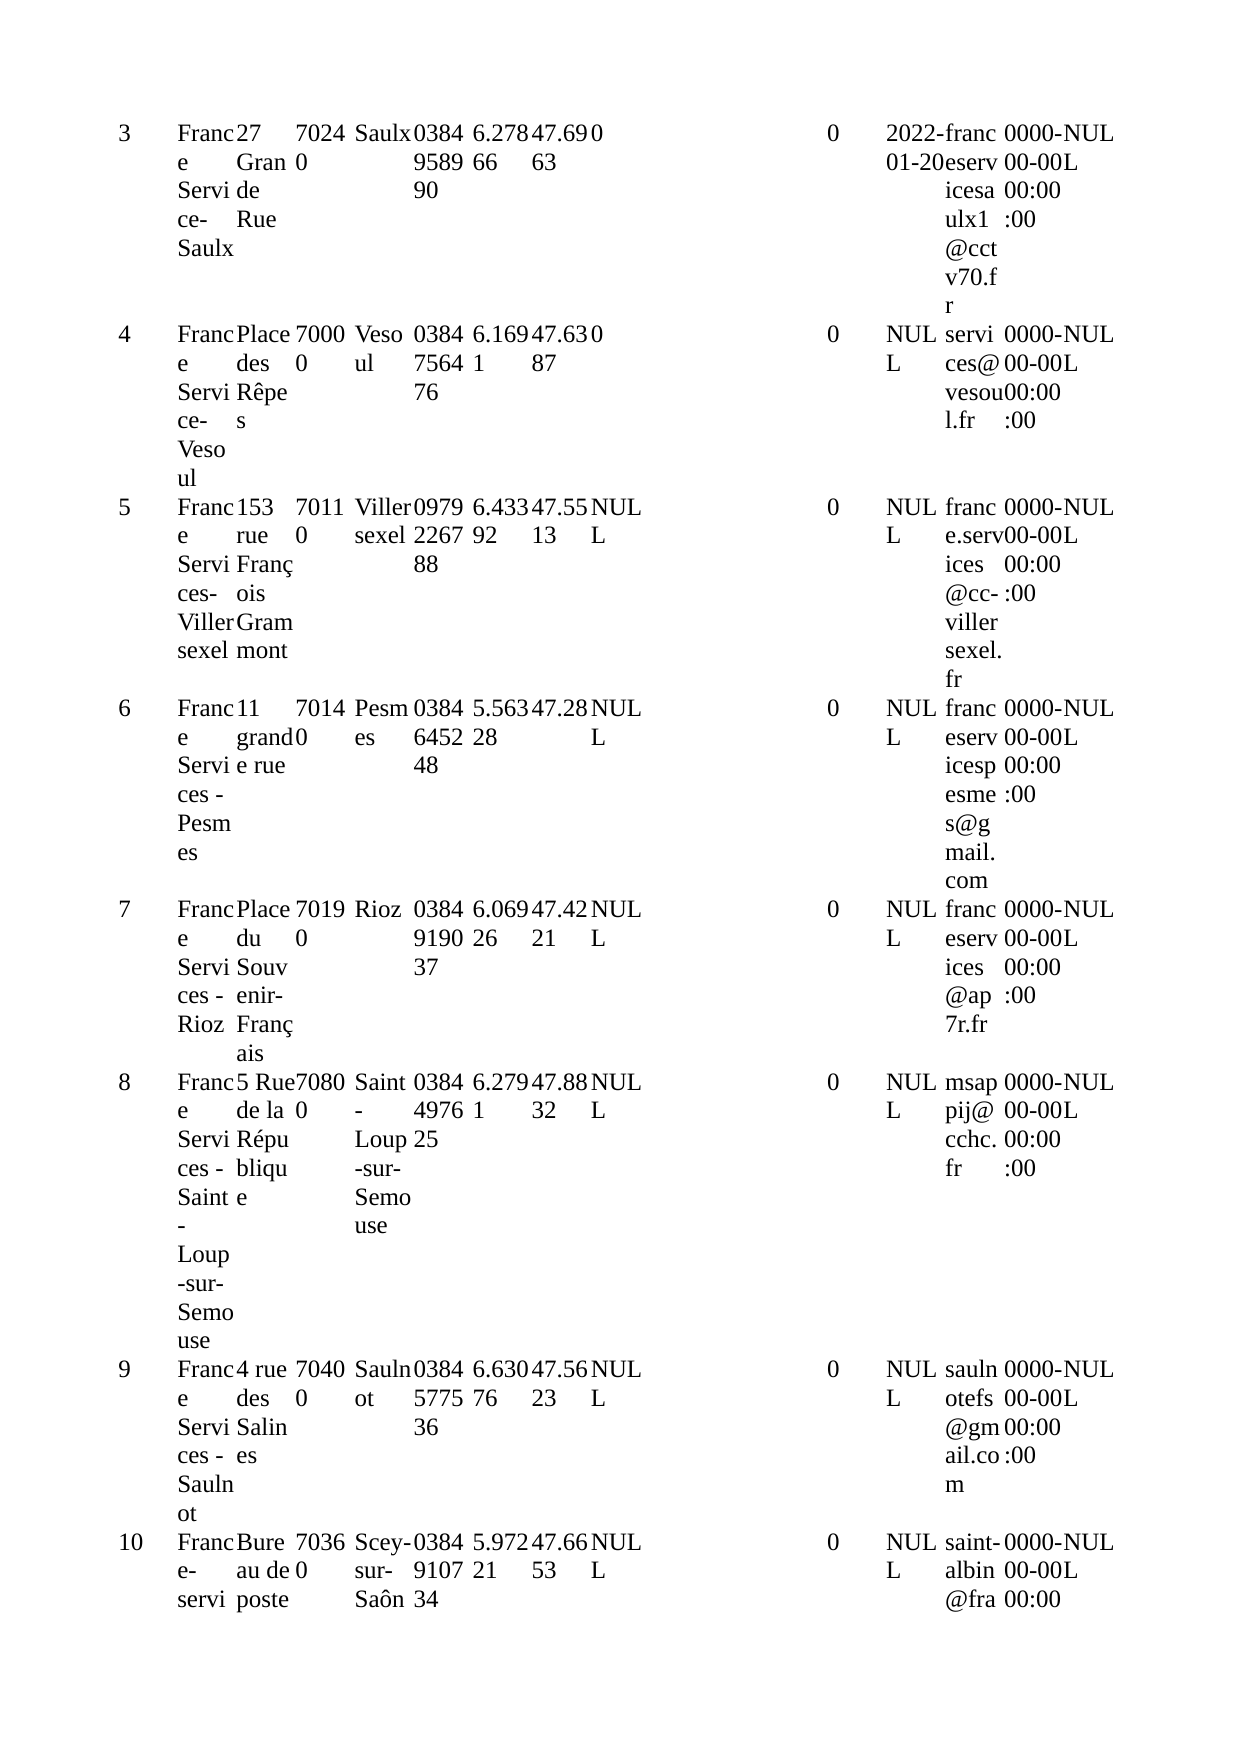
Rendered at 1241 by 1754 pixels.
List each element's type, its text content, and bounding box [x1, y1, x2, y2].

table_cell Saulnot [354, 1354, 413, 1527]
table_cell 0384497625 [413, 1067, 472, 1354]
table_cell France Services - Rioz [177, 894, 236, 1067]
table_cell 7 [118, 894, 177, 1067]
table_cell 0 [827, 118, 886, 319]
table_cell [709, 319, 768, 492]
table_cell 5 [118, 492, 177, 693]
table_cell 47.28 [531, 693, 591, 894]
table_cell [768, 1067, 827, 1354]
table_cell [768, 319, 827, 492]
table_cell 47.5513 [531, 492, 591, 693]
table_cell France Services - Saulnot [177, 1354, 236, 1527]
table_cell France Services - Saint-Loup-sur-Semouse [177, 1067, 236, 1354]
table_cell NULL [886, 492, 945, 693]
table_cell [650, 693, 709, 894]
table_cell Saint-Loup-sur-Semouse [354, 1067, 413, 1354]
table_cell Pesmes [354, 693, 413, 894]
table_cell Scey-sur-Saôn [354, 1527, 413, 1613]
table_cell 47.6653 [531, 1527, 591, 1613]
table_cell 6.1691 [473, 319, 531, 492]
table_cell saint-albin@fra [945, 1527, 1004, 1613]
table_cell 0 [827, 1527, 886, 1613]
table_cell NULL [886, 1354, 945, 1527]
table_cell 6 [118, 693, 177, 894]
table_cell [650, 118, 709, 319]
table_cell [650, 894, 709, 1067]
table_cell France-servi [177, 1527, 236, 1613]
table_cell NULL [1063, 118, 1122, 319]
table_cell NULL [1063, 1354, 1122, 1527]
table_cell 47.8832 [531, 1067, 591, 1354]
table_cell 10 [118, 1527, 177, 1613]
table_cell France Services - Pesmes [177, 693, 236, 894]
table_cell [650, 492, 709, 693]
table_cell 8 [118, 1067, 177, 1354]
table_cell [709, 693, 768, 894]
table_cell NULL [591, 1527, 649, 1613]
table_cell 0000-00-00 00:00 [1004, 1527, 1063, 1613]
table_cell [768, 894, 827, 1067]
table_cell saulnotefs@gmail.com [945, 1354, 1004, 1527]
table_cell 4 [118, 319, 177, 492]
table_cell 6.06926 [473, 894, 531, 1067]
table_cell NULL [1063, 1527, 1122, 1613]
table_cell [650, 319, 709, 492]
table_cell Rioz [354, 894, 413, 1067]
table_cell [768, 693, 827, 894]
table_cell 0384645248 [413, 693, 472, 894]
table_cell [768, 492, 827, 693]
table_cell NULL [1063, 693, 1122, 894]
table_cell NULL [591, 492, 649, 693]
table_cell 6.27866 [473, 118, 531, 319]
table_cell [768, 1354, 827, 1527]
table_cell 9 [118, 1354, 177, 1527]
table_cell 0 [591, 118, 649, 319]
table_cell NULL [886, 894, 945, 1067]
table_cell 0 [591, 319, 649, 492]
table_cell 0000-00-00 00:00:00 [1004, 693, 1063, 894]
table_cell 6.2791 [473, 1067, 531, 1354]
table_cell 0384756476 [413, 319, 472, 492]
table_cell 70360 [295, 1527, 354, 1613]
table_cell 47.4221 [531, 894, 591, 1067]
table_cell Saulx [354, 118, 413, 319]
table_cell 70000 [295, 319, 354, 492]
table_cell [709, 1354, 768, 1527]
table_cell NULL [591, 1067, 649, 1354]
table_cell NULL [1063, 894, 1122, 1067]
table_cell 0000-00-00 00:00:00 [1004, 1067, 1063, 1354]
table_cell NULL [886, 319, 945, 492]
table_cell NULL [886, 1067, 945, 1354]
table_cell NULL [886, 1527, 945, 1613]
table_cell 5.97221 [473, 1527, 531, 1613]
table_cell 6.43392 [473, 492, 531, 693]
table_cell 70140 [295, 693, 354, 894]
table_cell 5.56328 [473, 693, 531, 894]
table_cell franceservicesaulx1@cctv70.fr [945, 118, 1004, 319]
table_cell 47.6963 [531, 118, 591, 319]
table_cell 0000-00-00 00:00:00 [1004, 1354, 1063, 1527]
table_cell 70190 [295, 894, 354, 1067]
table_cell 0384577536 [413, 1354, 472, 1527]
table_cell 0000-00-00 00:00:00 [1004, 319, 1063, 492]
table_cell 47.6387 [531, 319, 591, 492]
table_cell [709, 894, 768, 1067]
table_cell 153 rue François Grammont [236, 492, 295, 693]
table_cell [709, 118, 768, 319]
table_cell 0384910734 [413, 1527, 472, 1613]
table_cell [709, 1527, 768, 1613]
table_cell 0384958990 [413, 118, 472, 319]
table_cell 0 [827, 894, 886, 1067]
table_cell 0 [827, 492, 886, 693]
table_cell 27 Grande Rue [236, 118, 295, 319]
table_cell 0 [827, 693, 886, 894]
table_cell Villersexel [354, 492, 413, 693]
table_cell NULL [591, 894, 649, 1067]
table_cell [709, 492, 768, 693]
table_cell Bureau de poste [236, 1527, 295, 1613]
table_cell 6.63076 [473, 1354, 531, 1527]
table_cell 70800 [295, 1067, 354, 1354]
table_cell 0384919037 [413, 894, 472, 1067]
table_cell 0 [827, 1354, 886, 1527]
table_cell 4 rue des Salines [236, 1354, 295, 1527]
table_cell franceservicespesmes@gmail.com [945, 693, 1004, 894]
table_cell 0000-00-00 00:00:00 [1004, 118, 1063, 319]
table_cell 70110 [295, 492, 354, 693]
table_cell 0 [827, 319, 886, 492]
table_cell [650, 1527, 709, 1613]
table_cell Place des Rêpes [236, 319, 295, 492]
table_cell 3 [118, 118, 177, 319]
table_cell 47.5623 [531, 1354, 591, 1527]
table_cell NULL [886, 693, 945, 894]
table_cell france.services@cc-villersexel.fr [945, 492, 1004, 693]
table_cell 70240 [295, 118, 354, 319]
table_cell 0000-00-00 00:00:00 [1004, 492, 1063, 693]
table_cell France Service-Vesoul [177, 319, 236, 492]
table_cell services@vesoul.fr [945, 319, 1004, 492]
table_cell 0000-00-00 00:00:00 [1004, 894, 1063, 1067]
table_cell msappij@cchc.fr [945, 1067, 1004, 1354]
table_cell [768, 1527, 827, 1613]
table_cell 2022-01-20 [886, 118, 945, 319]
table_cell NULL [1063, 319, 1122, 492]
table_cell 0 [827, 1067, 886, 1354]
table_cell [768, 118, 827, 319]
table_cell NULL [591, 693, 649, 894]
table_cell NULL [1063, 1067, 1122, 1354]
table_cell [650, 1354, 709, 1527]
table_cell 11 grande rue [236, 693, 295, 894]
table_cell [650, 1067, 709, 1354]
table_cell 0979226788 [413, 492, 472, 693]
table_cell franceservices@ap7r.fr [945, 894, 1004, 1067]
table_cell Place du Souvenir-Français [236, 894, 295, 1067]
table_cell France Services-Villersexel [177, 492, 236, 693]
table_cell Vesoul [354, 319, 413, 492]
table_cell 70400 [295, 1354, 354, 1527]
table_cell France Service-Saulx [177, 118, 236, 319]
table_cell NULL [591, 1354, 649, 1527]
table_cell NULL [1063, 492, 1122, 693]
table_cell [709, 1067, 768, 1354]
table_cell 5 Rue de la République [236, 1067, 295, 1354]
